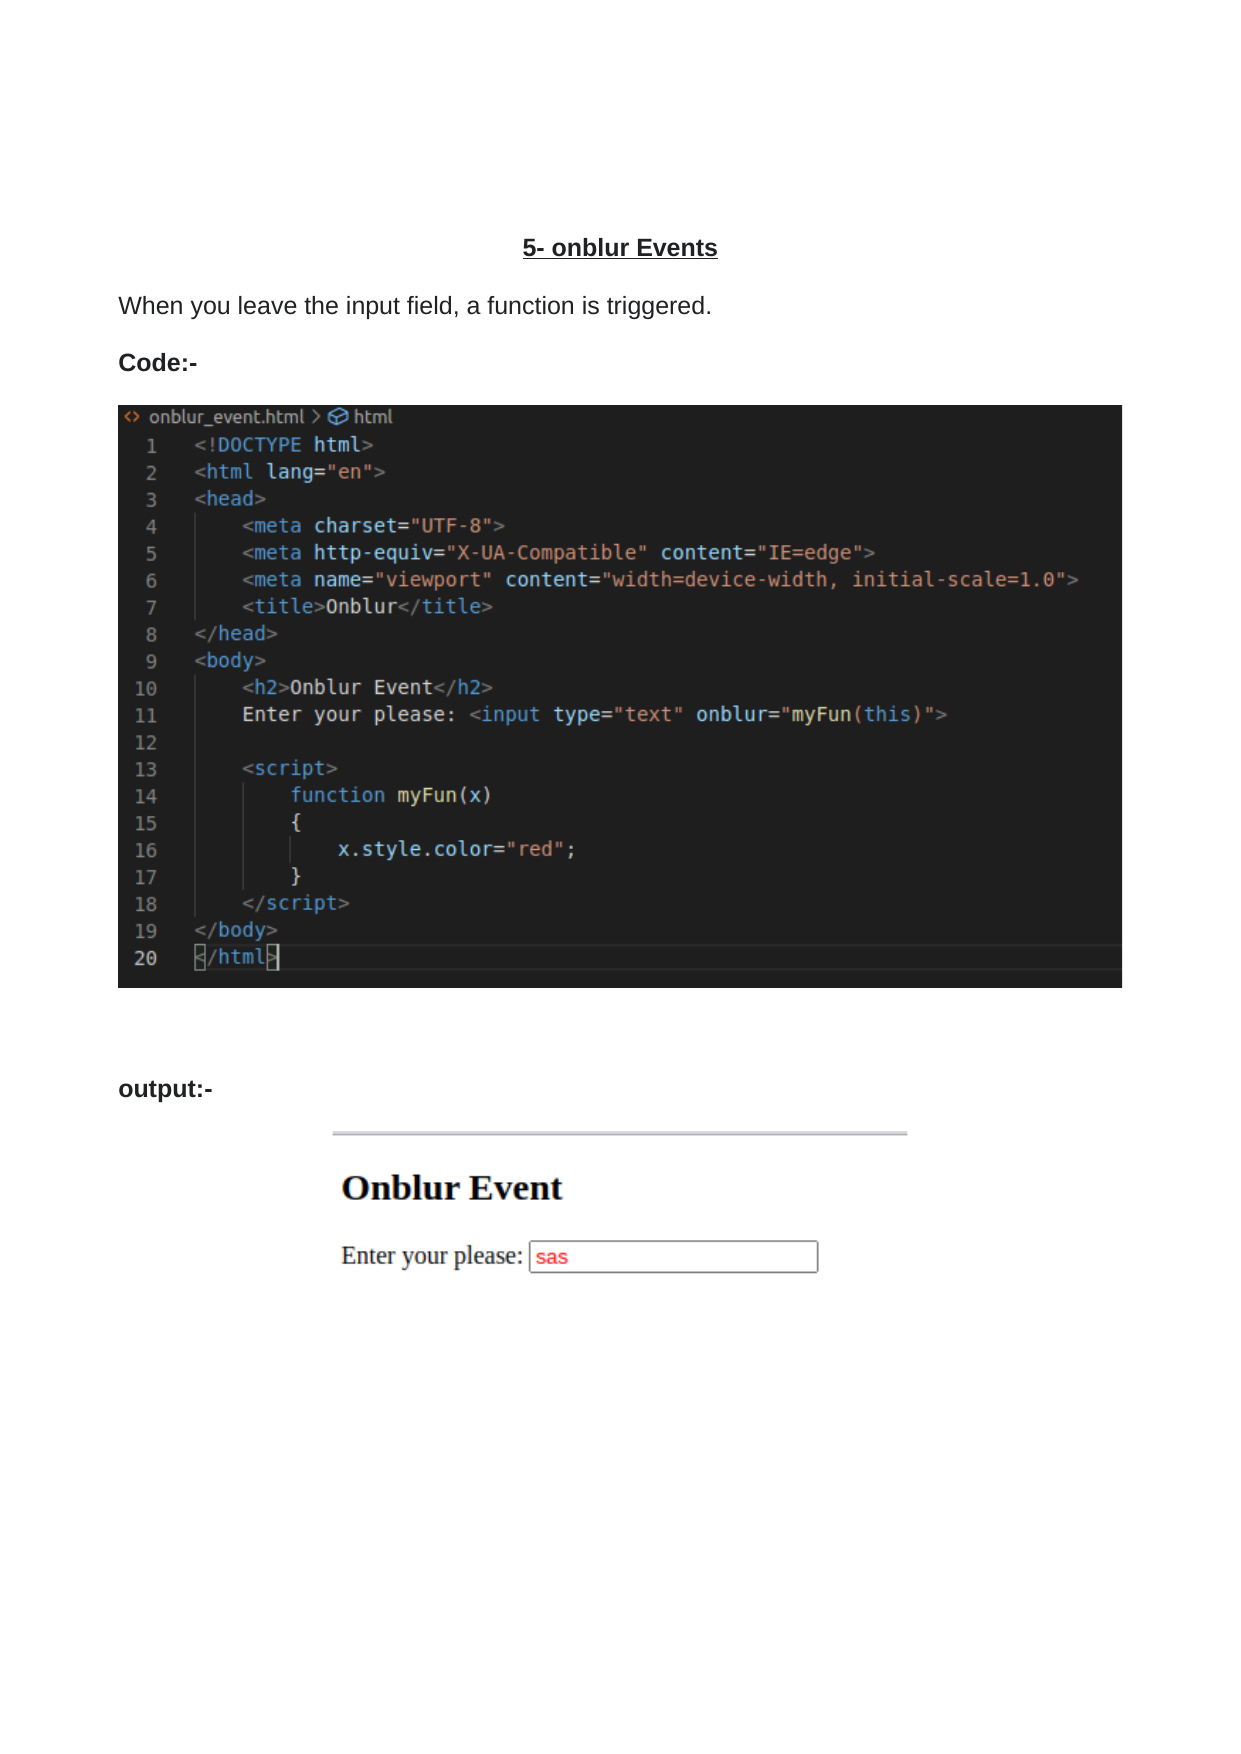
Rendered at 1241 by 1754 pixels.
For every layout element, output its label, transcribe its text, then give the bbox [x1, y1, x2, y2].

text 5- onblur Events [118, 233, 1122, 262]
text output:- [118, 1074, 1122, 1103]
picture [332, 1131, 908, 1430]
text When you leave the input field, a function is triggered. [118, 291, 1122, 319]
text Code:- [118, 348, 1122, 377]
picture [118, 405, 1123, 988]
